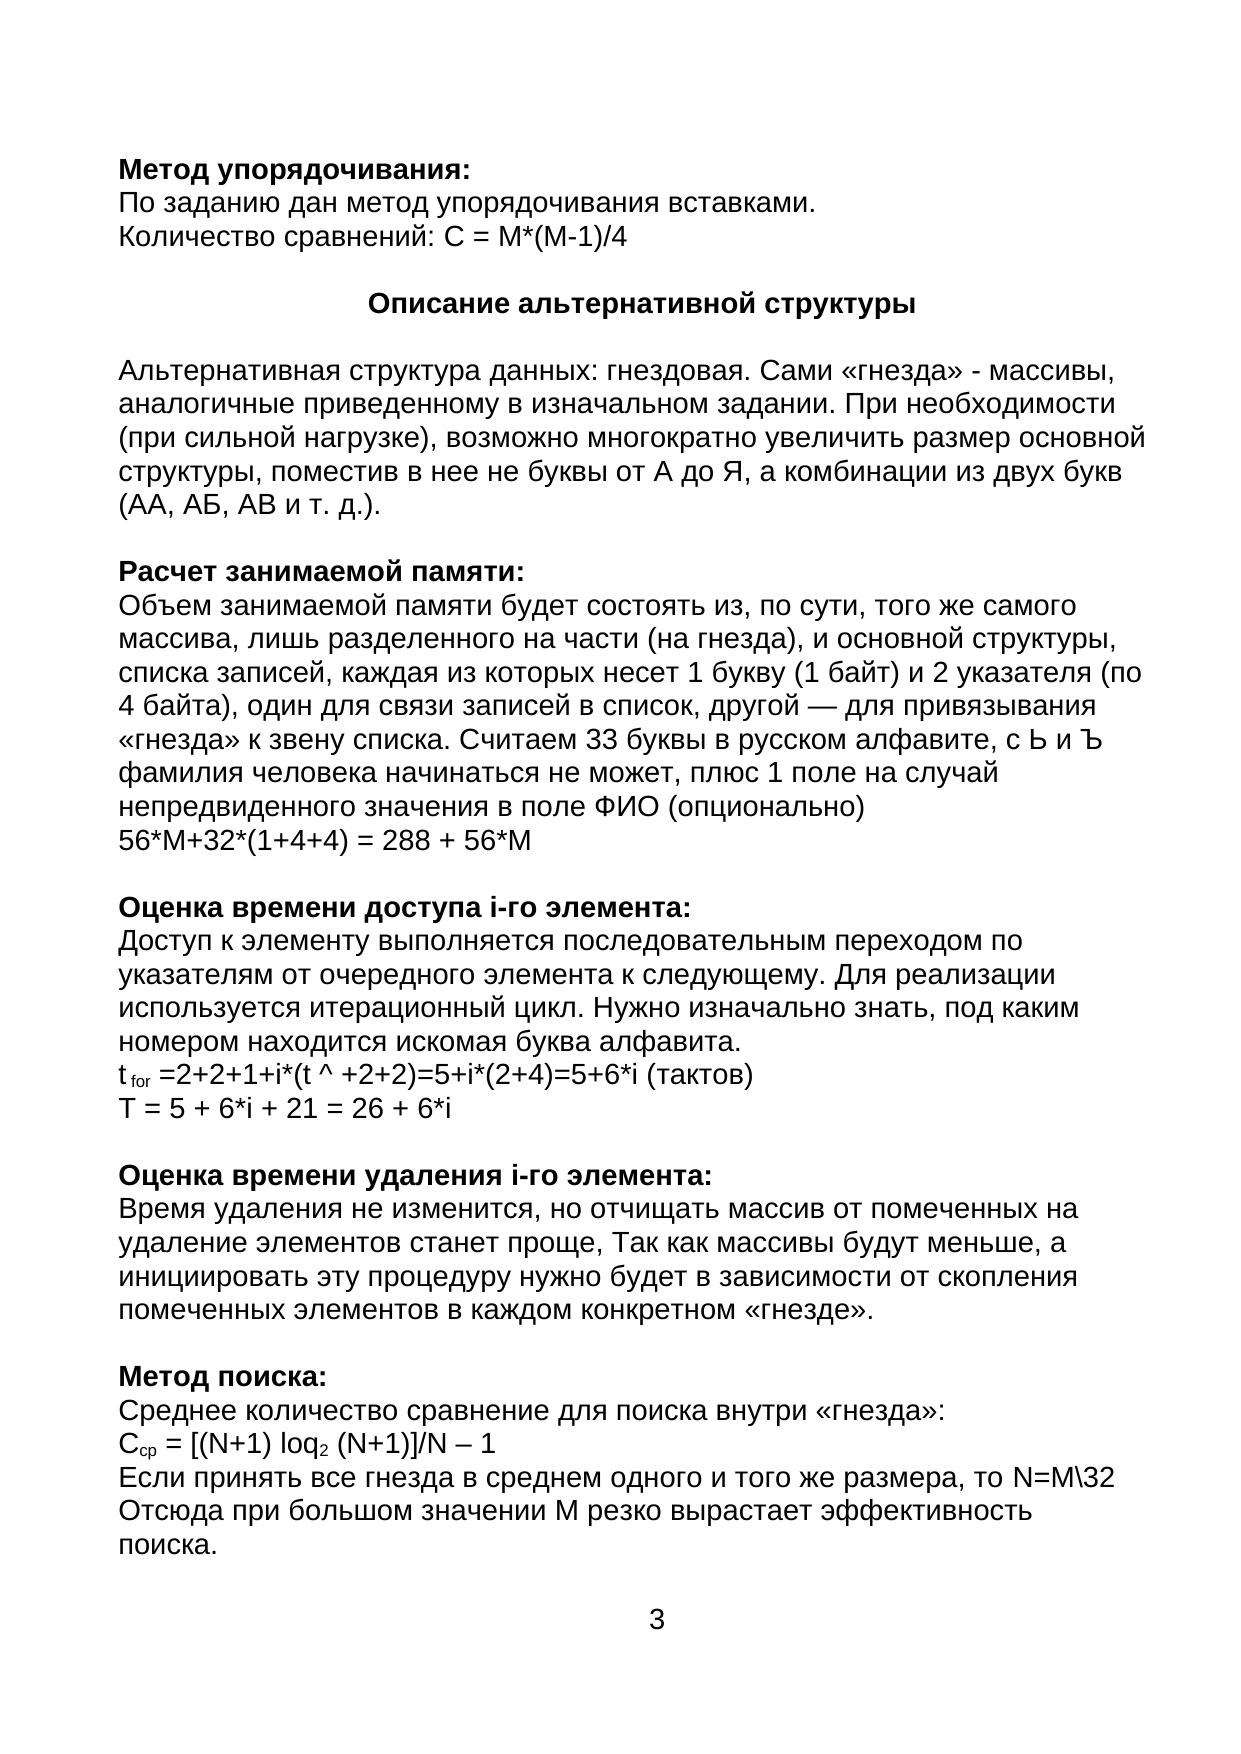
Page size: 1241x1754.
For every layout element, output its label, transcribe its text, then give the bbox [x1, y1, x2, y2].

text Среднее количество сравнение для поиска внутри «гнезда»: [118, 1393, 1137, 1426]
text Оценка времени доступа i-го элемента: [118, 889, 1167, 923]
text Cср = [(N+1) loq2 (N+1)]/N – 1 [118, 1426, 1137, 1460]
text Метод упорядочивания: [118, 152, 1137, 185]
text Оценка времени удаления i-го элемента: [118, 1158, 1167, 1191]
text Время удаления не изменится, но отчищать массив от помеченных на удаление элементов станет проще, Так как массивы будут меньше, а инициировать эту процедуру нужно будет в зависимости от скопления помеченных элементов в каждом конкретном «гнезде». [118, 1191, 1137, 1326]
text Описание альтернативной структуры [118, 286, 1167, 319]
text 56*М+32*(1+4+4) = 288 + 56*М [118, 822, 1167, 856]
text Метод поиска: [118, 1359, 1167, 1393]
text По заданию дан метод упорядочивания вставками. [118, 185, 1137, 219]
text Т = 5 + 6*i + 21 = 26 + 6*i [118, 1091, 1137, 1124]
text Количество сравнений: C = М*(М-1)/4 [118, 219, 1137, 252]
text Отсюда при большом значении М резко вырастает эффективность поиска. [118, 1493, 1137, 1560]
text Доступ к элементу выполняется последовательным переходом по указателям от очередного элемента к следующему. Для реализации используется итерационный цикл. Нужно изначально знать, под каким номером находится искомая буква алфавита. [118, 923, 1137, 1057]
text Объем занимаемой памяти будет состоять из, по сути, того же самого массива, лишь разделенного на части (на гнезда), и основной структуры, списка записей, каждая из которых несет 1 букву (1 байт) и 2 указателя (по 4 байта), один для связи записей в список, другой — для привязывания «гнезда» к звену списка. Считаем 33 буквы в русском алфавите, с Ь и Ъ фамилия человека начинаться не может, плюс 1 поле на случай непредвиденного значения в поле ФИО (опционально) [118, 588, 1167, 822]
text Если принять все гнезда в среднем одного и того же размера, то N=М\32 [118, 1460, 1137, 1493]
text Альтернативная структура данных: гнездовая. Сами «гнезда» - массивы, аналогичные приведенному в изначальном задании. При необходимости (при сильной нагрузке), возможно многократно увеличить размер основной структуры, поместив в нее не буквы от А до Я, а комбинации из двух букв (АА, АБ, АВ и т. д.). [118, 353, 1167, 521]
text t for =2+2+1+i*(t ^ +2+2)=5+i*(2+4)=5+6*i (тактов) [118, 1057, 1137, 1091]
text Расчет занимаемой памяти: [118, 554, 1167, 588]
